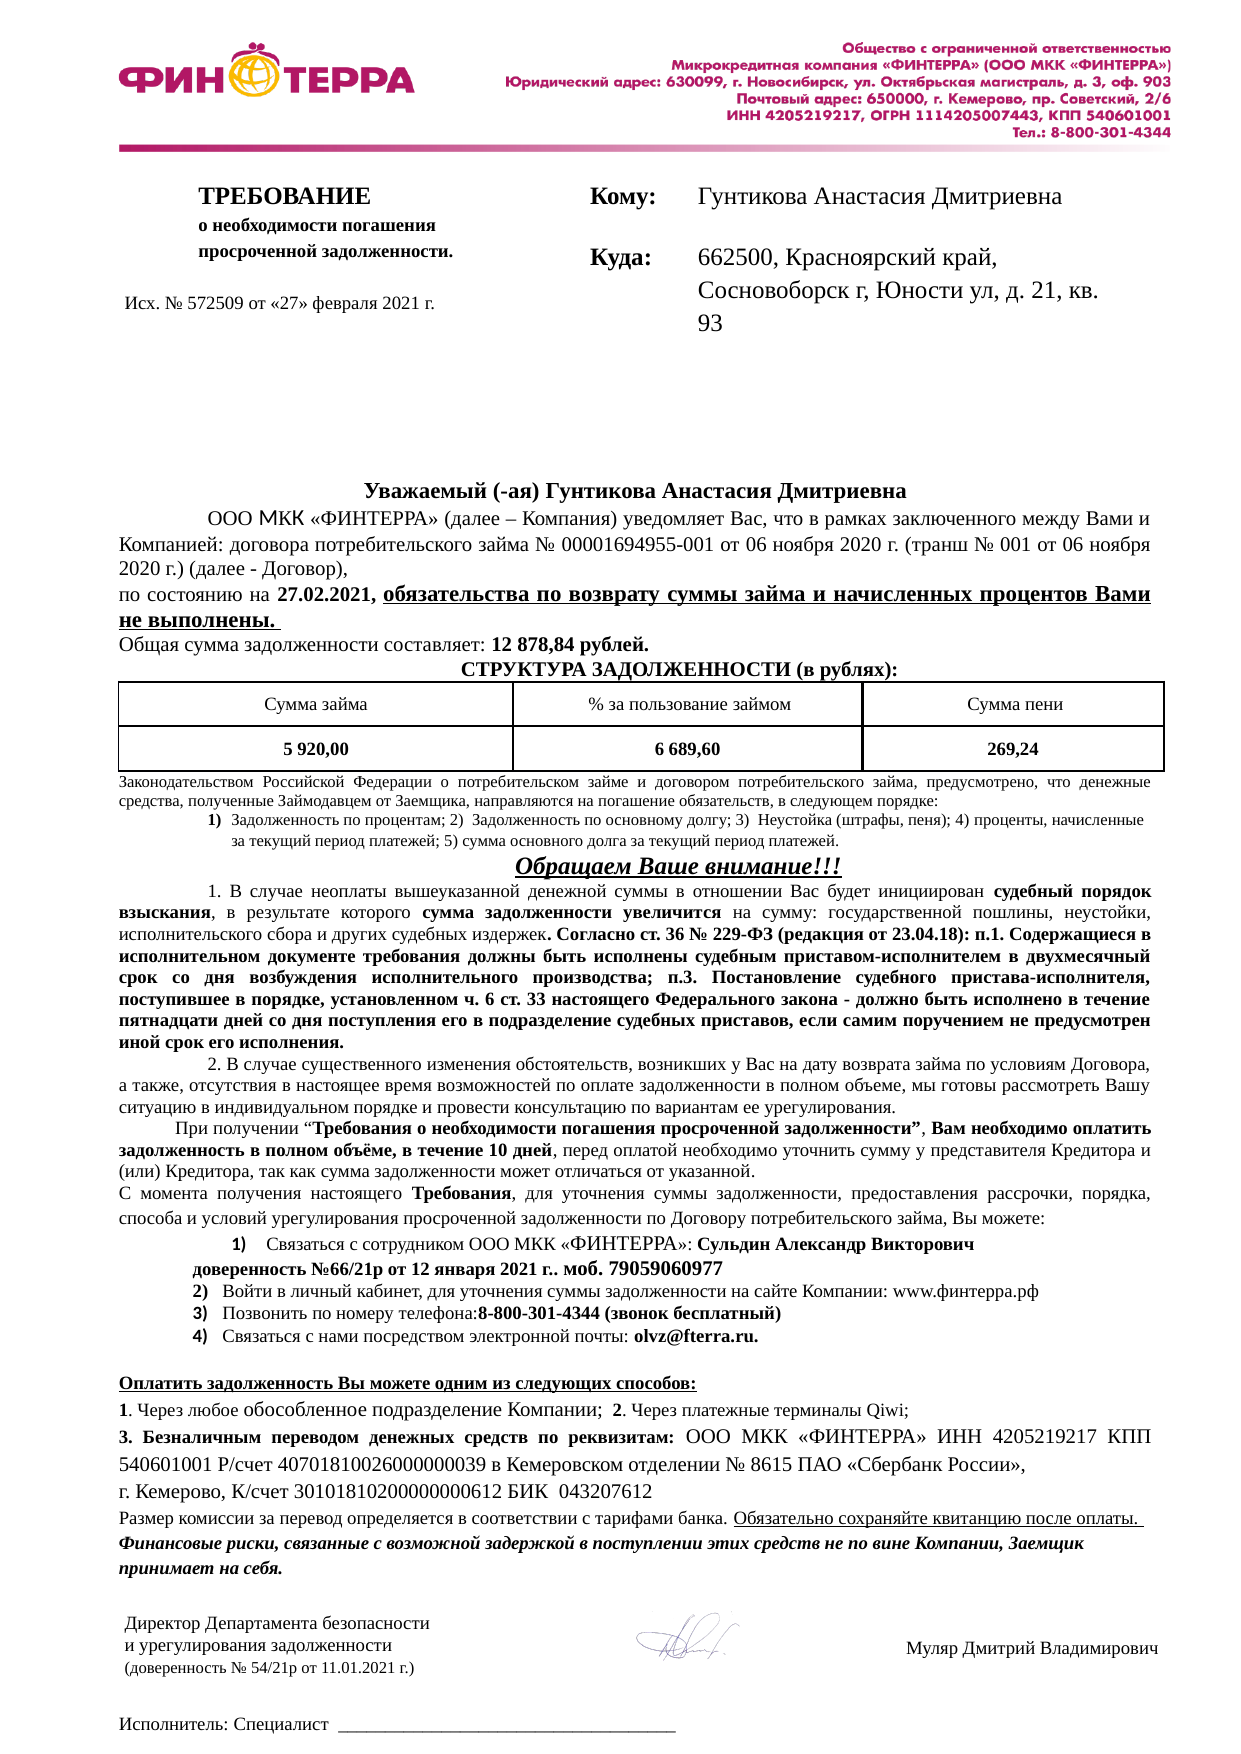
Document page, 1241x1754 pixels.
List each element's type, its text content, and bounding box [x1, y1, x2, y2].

text Уважаемый (-ая) Гунтикова Анастасия Дмитриевна [118, 477, 1152, 503]
list Войти в личный кабинет, для уточнения суммы задолженности на сайте Компании: www.финтерра.рф [163, 1279, 1152, 1301]
text доверенность №66/21р от 12 января 2021 г.. моб. 79059060977 [192, 1256, 1152, 1279]
list Позвонить по номеру телефона:8-800-301-4344 (звонок бесплатный) [192, 1301, 1152, 1324]
table_header Муляр Дмитрий Владимирович [807, 1606, 1164, 1688]
table_header Гунтикова Анастасия Дмитриевна [692, 175, 1116, 236]
text С момента получения настоящего Требования, для уточнения суммы задолженности, предоставления рассрочки, порядка, способа и условий урегулирования просроченной задолженности по Договору потребительского займа, Вы можете: [118, 1182, 1152, 1228]
picture [635, 1611, 742, 1662]
text 1. Через любое обособленное подразделение Компании; 2. Через платежные терминалы Qiwi; [118, 1397, 1152, 1421]
text по состоянию на 27.02.2021, обязательства по возврату суммы займа и начисленных процентов Вами не выполнены. [118, 580, 1152, 632]
text ООО МКК «ФИНТЕРРА» (далее – Компания) уведомляет Вас, что в рамках заключенного между Вами и Компанией: договора потребительского займа № 00001694955-001 от 06 ноября 2020 г. (транш № 001 от 06 ноября 2020 г.) (далее - Договор), [118, 503, 1152, 580]
text Исполнитель: Специалист ____________________________________ [118, 1713, 1152, 1735]
text 3. Безналичным переводом денежных средств по реквизитам: ООО МКК «ФИНТЕРРА» ИНН 4205219217 КПП 540601001 Р/счет 40701810026000000039 в Кемеровском отделении № 8615 ПАО «Сбербанк России», [118, 1424, 1152, 1476]
list Задолженность по процентам; 2) Задолженность по основному долгу; 3) Неустойка (штрафы, пеня); 4) проценты, начисленные за текущий период платежей; 5) сумма основного долга за текущий период платежей. [207, 810, 1152, 850]
table_header % за пользование займом [514, 683, 861, 725]
table_header [1116, 175, 1169, 398]
text Общая сумма задолженности составляет: 12 878,84 рублей. [118, 632, 1152, 656]
text При получении “Требования о необходимости погашения просроченной задолженности”, Вам необходимо оплатить задолженность в полном объёме, в течение 10 дней, перед оплатой необходимо уточнить сумму у представителя Кредитора и (или) Кредитора, так как сумма задолженности может отличаться от указанной. [118, 1117, 1152, 1182]
text Размер комиссии за перевод определяется в соответствии с тарифами банка. Обязательно сохраняйте квитанцию после оплаты. Финансовые риски, связанные с возможной задержкой в поступлении этих средств не по вине Компании, Заемщик принимает на себя. [118, 1507, 1152, 1578]
table_cell 6 689,60 [514, 727, 861, 769]
table_header Кому: [584, 175, 692, 236]
picture [118, 42, 1171, 152]
text СТРУКТУРА ЗАДОЛЖЕННОСТИ (в рублях): [118, 656, 1152, 681]
list Связаться с сотрудником ООО МКК «ФИНТЕРРА»: Сульдин Александр Викторович [193, 1231, 1152, 1256]
table_cell Куда: [584, 236, 692, 398]
text Обращаем Ваше внимание!!! [118, 851, 1152, 880]
list Связаться с нами посредством электронной почты: olvz@fterra.ru. [192, 1324, 1152, 1347]
table_cell 5 920,00 [119, 727, 512, 769]
text Законодательством Российской Федерации о потребительском займе и договором потребительского займа, предусмотрено, что денежные средства, полученные Займодавцем от Заемщика, направляются на погашение обязательств, в следующем порядке: [118, 772, 1152, 810]
table_header Директор Департамента безопасности и урегулирования задолженности (доверенность № 54/21р от 11.01.2021 г.) [119, 1606, 570, 1688]
text г. Кемерово, К/счет 30101810200000000612 БИК 043207612 [118, 1479, 1152, 1503]
text 1. В случае неоплаты вышеуказанной денежной суммы в отношении Вас будет инициирован судебный порядок взыскания, в результате которого сумма задолженности увеличится на сумму: государственной пошлины, неустойки, исполнительского сбора и других судебных издержек. Согласно ст. 36 № 229-ФЗ (редакция от 23.04.18): п.1. Содержащиеся в исполнительном документе требования должны быть исполнены судебным приставом-исполнителем в двухмесячный срок со дня возбуждения исполнительного производства; п.3. Постановление судебного пристава-исполнителя, поступившее в порядке, установленном ч. 6 ст. 33 настоящего Федерального закона - должно быть исполнено в течение пятнадцати дней со дня поступления его в подразделение судебных приставов, если самим поручением не предусмотрен иной срок его исполнения. [118, 880, 1152, 1052]
table_header Сумма займа [119, 683, 512, 725]
table_header [570, 1606, 807, 1688]
table_cell 269,24 [864, 727, 1163, 769]
text Оплатить задолженность Вы можете одним из следующих способов: [118, 1372, 1152, 1393]
text 2. В случае существенного изменения обстоятельств, возникших у Вас на дату возврата займа по условиям Договора, а также, отсутствия в настоящее время возможностей по оплате задолженности в полном объеме, мы готовы рассмотреть Вашу ситуацию в индивидуальном порядке и провести консультацию по вариантам ее урегулирования. [118, 1052, 1152, 1117]
table_header ТРЕБОВАНИЕ о необходимости погашения просроченной задолженности. Исх. № 572509 от «27» февраля 2021 г. [119, 175, 584, 398]
table_cell 662500, Красноярский край, Сосновоборск г, Юности ул, д. 21, кв. 93 [692, 236, 1116, 398]
table_header Сумма пени [864, 683, 1163, 725]
